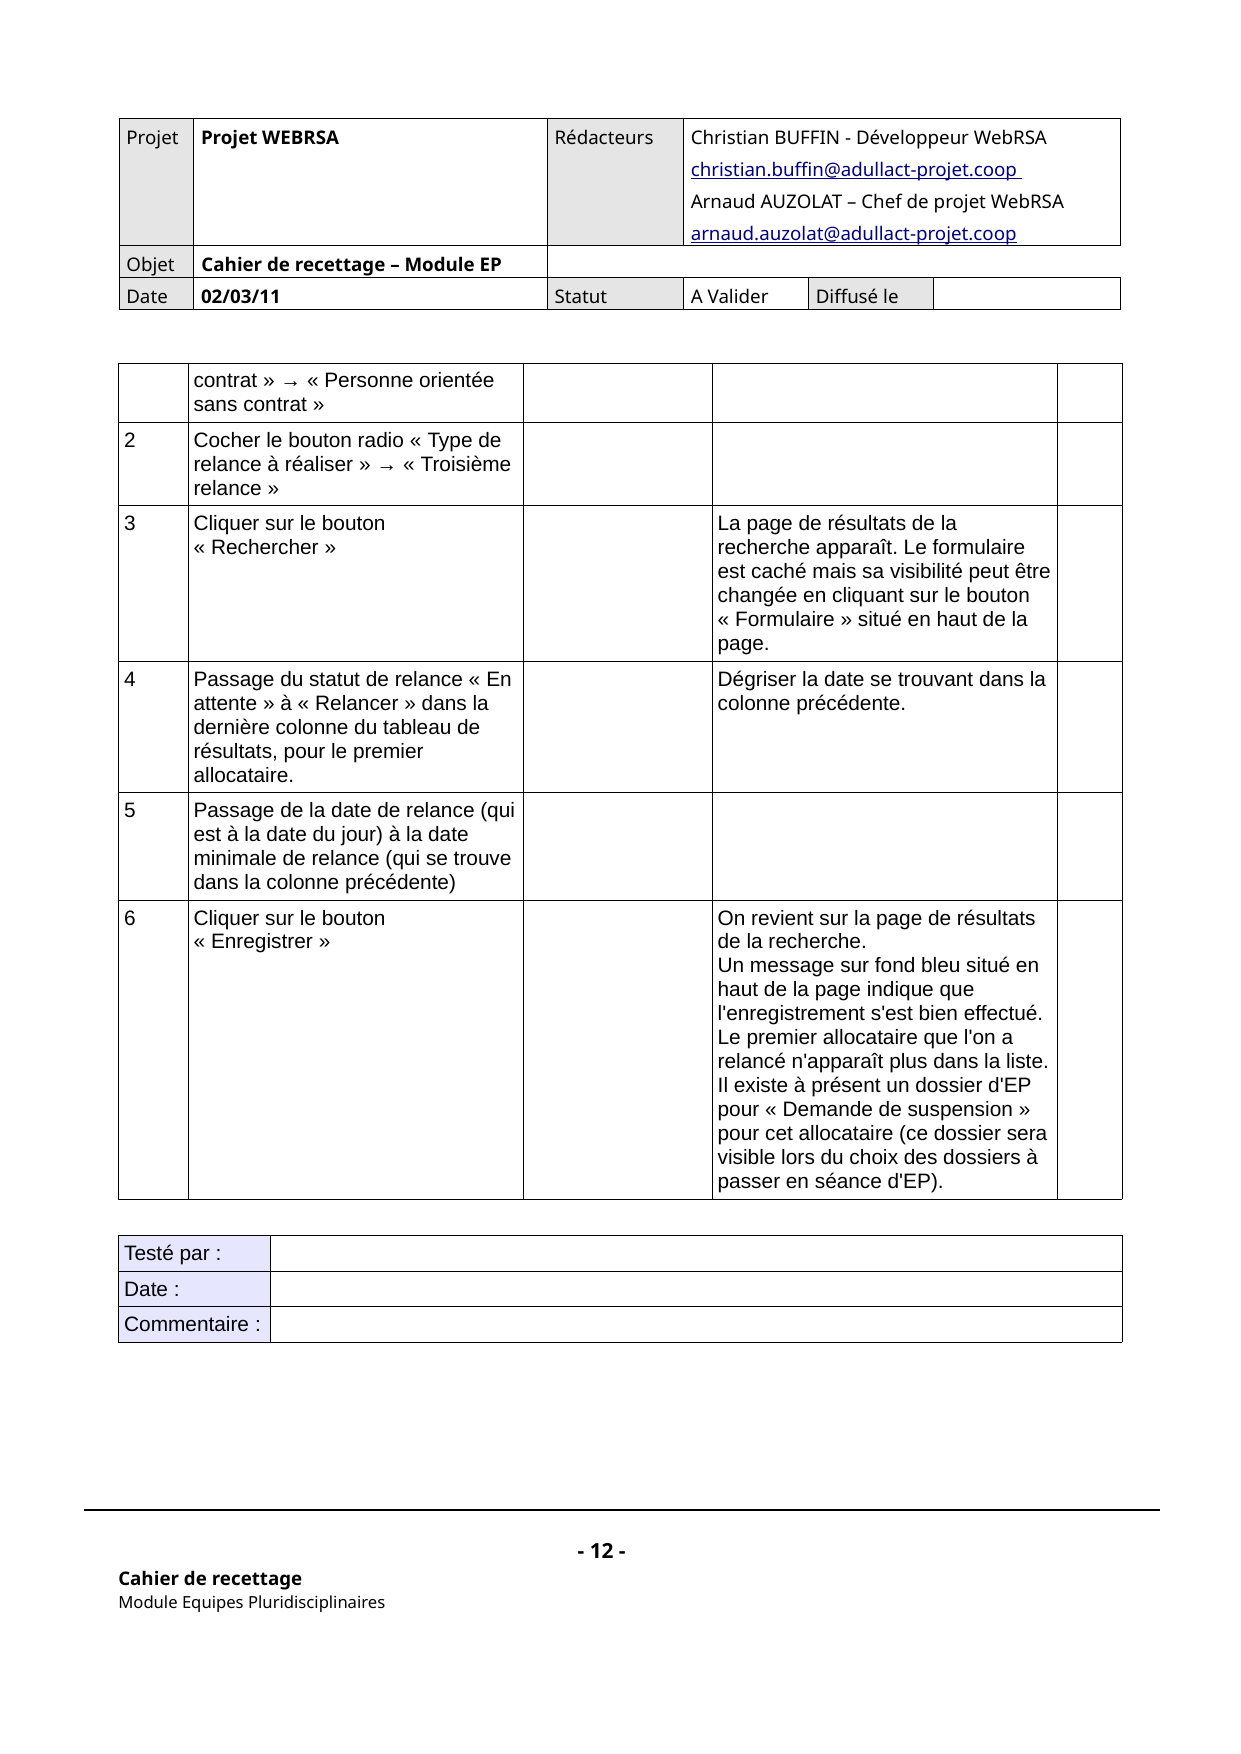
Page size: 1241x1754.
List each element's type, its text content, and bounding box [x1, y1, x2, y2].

table_cell [1058, 506, 1122, 661]
table_cell Passage de la date de relance (qui est à la date du jour) à la date minimale de relance (qui se trouve dans la colonne précédente) [189, 793, 523, 899]
table_cell 3 [119, 506, 188, 661]
table_cell 5 [119, 793, 188, 899]
table_cell [713, 423, 1057, 505]
table_cell Cocher le bouton radio « Type de relance à réaliser » → « Troisième relance » [189, 423, 523, 505]
table_cell Passage du statut de relance « En attente » à « Relancer » dans la dernière colonne du tableau de résultats, pour le premier allocataire. [189, 662, 523, 792]
table_cell Commentaire : [119, 1307, 270, 1342]
table_cell Date : [119, 1272, 270, 1306]
table_cell 6 [119, 901, 188, 1198]
table_cell [524, 901, 712, 1198]
table_cell [1058, 793, 1122, 899]
table_cell [524, 506, 712, 661]
table_cell [713, 793, 1057, 899]
table_cell Cliquer sur le bouton « Rechercher » [189, 506, 523, 661]
table_cell [713, 364, 1057, 422]
table_header Testé par : [119, 1236, 270, 1271]
table_cell Cliquer sur le bouton « Enregistrer » [189, 901, 523, 1198]
table_header [271, 1236, 1122, 1271]
table_cell [1058, 662, 1122, 792]
table_cell [524, 793, 712, 899]
table_cell On revient sur la page de résultats de la recherche. Un message sur fond bleu situé en haut de la page indique que l'enregistrement s'est bien effectué. Le premier allocataire que l'on a relancé n'apparaît plus dans la liste. Il existe à présent un dossier d'EP pour « Demande de suspension » pour cet allocataire (ce dossier sera visible lors du choix des dossiers à passer en séance d'EP). [713, 901, 1057, 1198]
table_cell 2 [119, 423, 188, 505]
table_cell [119, 364, 188, 422]
table_cell contrat » → « Personne orientée sans contrat » [189, 364, 523, 422]
table_cell [271, 1307, 1122, 1342]
table_cell [1058, 901, 1122, 1198]
table_cell [524, 364, 712, 422]
table_cell [524, 423, 712, 505]
table_cell 4 [119, 662, 188, 792]
table_cell Dégriser la date se trouvant dans la colonne précédente. [713, 662, 1057, 792]
table_cell [1058, 423, 1122, 505]
table_cell [1058, 364, 1122, 422]
table_cell La page de résultats de la recherche apparaît. Le formulaire est caché mais sa visibilité peut être changée en cliquant sur le bouton « Formulaire » situé en haut de la page. [713, 506, 1057, 661]
table_cell [271, 1272, 1122, 1306]
table_cell [524, 662, 712, 792]
